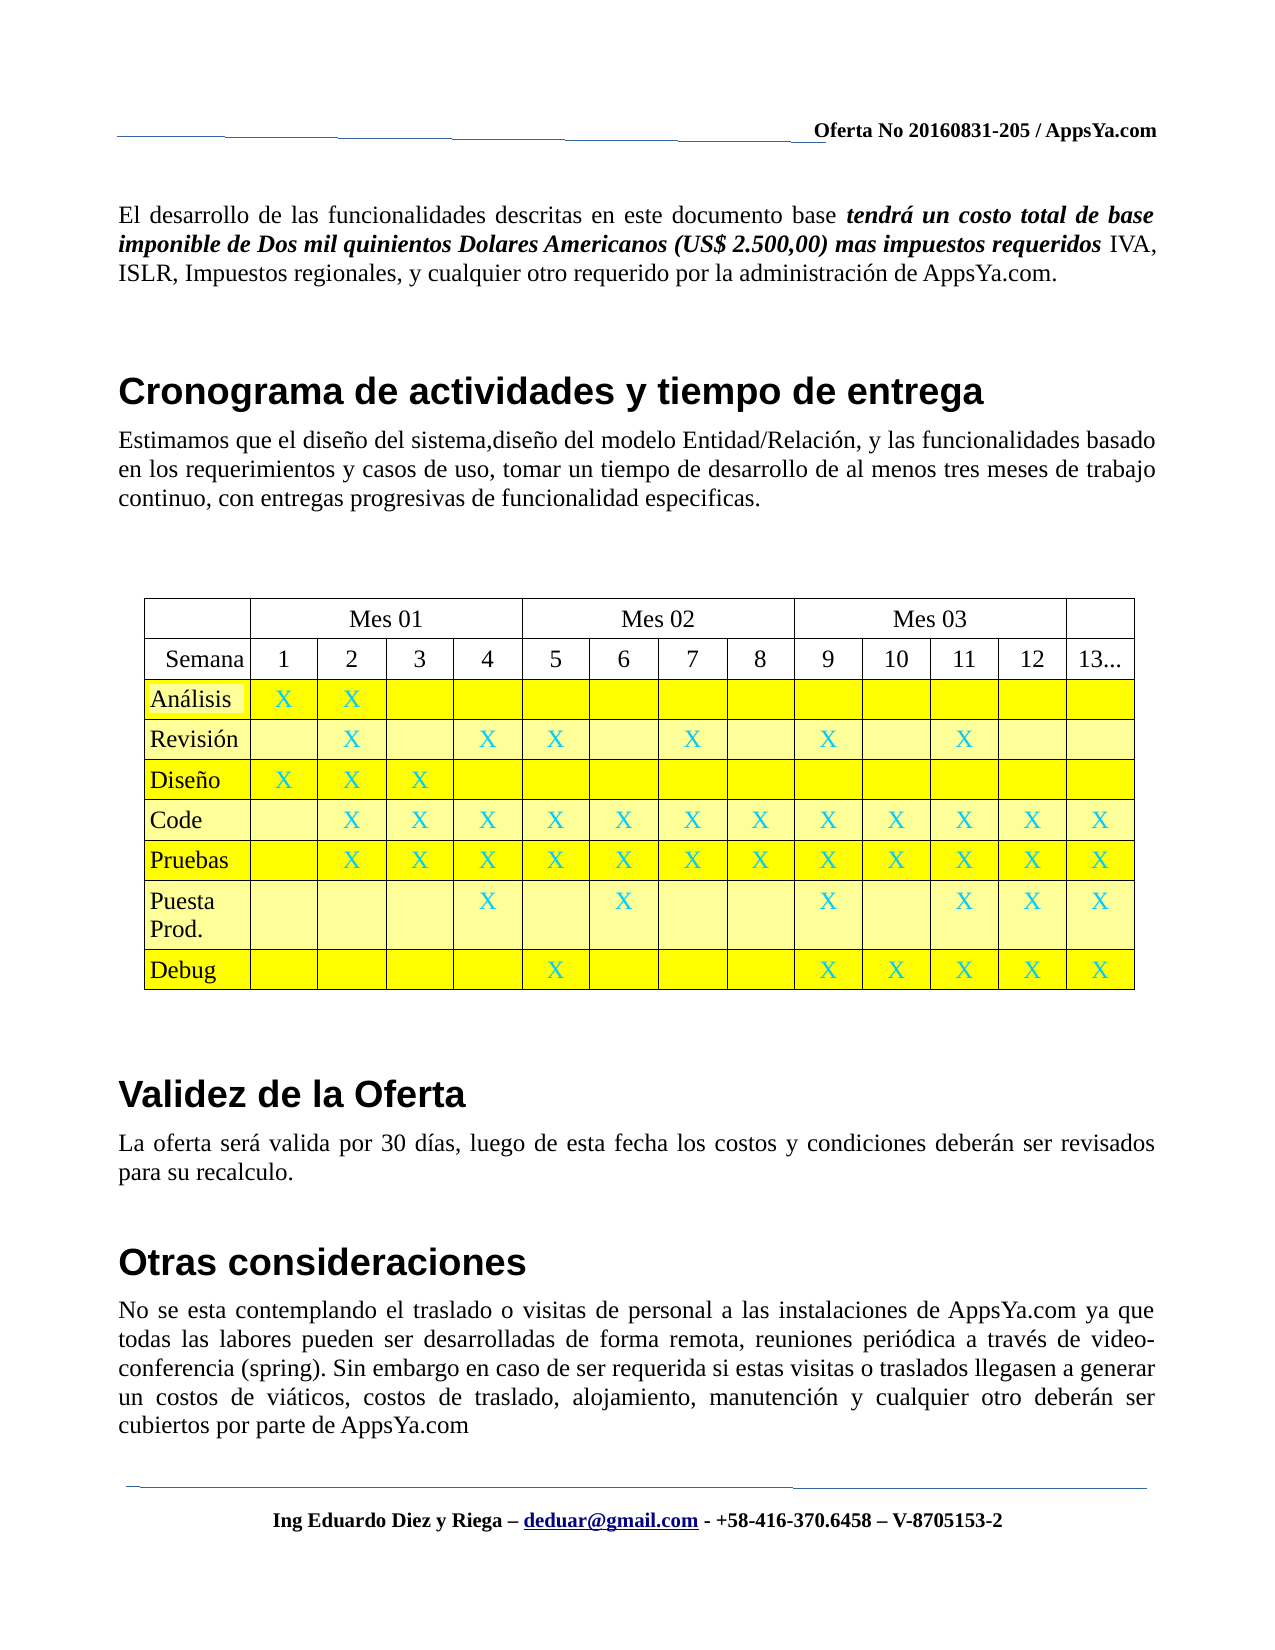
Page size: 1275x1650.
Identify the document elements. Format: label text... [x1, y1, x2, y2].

table_cell Diseño [145, 760, 250, 799]
table_header Mes 02 [523, 599, 794, 638]
table_cell X [863, 841, 930, 880]
table_cell X [795, 950, 862, 989]
table_cell [931, 760, 998, 799]
table_cell X [251, 680, 317, 719]
table_cell 13... [1067, 639, 1134, 678]
table_cell Puesta Prod. [145, 881, 250, 949]
table_cell X [1067, 881, 1134, 949]
table_cell [999, 720, 1066, 759]
table_cell [251, 841, 317, 880]
table_cell [590, 760, 658, 799]
table_cell [590, 950, 658, 989]
table_cell X [318, 760, 386, 799]
table_cell X [659, 841, 727, 880]
table_cell Análisis [145, 680, 250, 719]
table_cell 10 [863, 639, 930, 678]
table_cell X [523, 841, 589, 880]
table_cell [251, 800, 317, 840]
table_cell Semana [145, 639, 250, 678]
table_cell 11 [931, 639, 998, 678]
table_cell X [728, 800, 794, 840]
table_cell 1 [251, 639, 317, 678]
table_cell X [1067, 800, 1134, 840]
table_cell 12 [999, 639, 1066, 678]
table_cell [659, 881, 727, 949]
table_cell X [795, 841, 862, 880]
table_cell X [795, 881, 862, 949]
table_cell [251, 720, 317, 759]
table_cell X [454, 881, 522, 949]
table_cell [387, 950, 453, 989]
table_cell [659, 760, 727, 799]
table_header Mes 03 [795, 599, 1066, 638]
table_cell [523, 680, 589, 719]
table_cell X [523, 720, 589, 759]
text La oferta será valida por 30 días, luego de esta fecha los costos y condiciones deberán ser revisados para su recalculo. [118, 1128, 1157, 1186]
table_cell X [590, 841, 658, 880]
table_header Mes 01 [251, 599, 522, 638]
text El desarrollo de las funcionalidades descritas en este documento base tendrá un costo total de base imponible de Dos mil quinientos Dolares Americanos (US$ 2.500,00) mas impuestos requeridos IVA, ISLR, Impuestos regionales, y cualquier otro requerido por la administración de AppsYa.com. [118, 200, 1157, 287]
table_cell X [387, 800, 453, 840]
table_header [145, 599, 250, 638]
table_cell [728, 760, 794, 799]
table_cell X [659, 720, 727, 759]
table_cell X [1067, 841, 1134, 880]
table_cell [999, 760, 1066, 799]
table_cell Debug [145, 950, 250, 989]
table_cell X [318, 720, 386, 759]
table_cell X [999, 841, 1066, 880]
table_cell X [931, 950, 998, 989]
table_cell X [659, 800, 727, 840]
table_cell [318, 950, 386, 989]
table_cell [728, 680, 794, 719]
table_cell X [454, 800, 522, 840]
table_cell [387, 881, 453, 949]
table_cell [728, 950, 794, 989]
table_cell [454, 760, 522, 799]
table_cell [659, 680, 727, 719]
table_cell [728, 720, 794, 759]
table_cell [863, 760, 930, 799]
table_cell 9 [795, 639, 862, 678]
table_cell [863, 881, 930, 949]
table_cell [931, 680, 998, 719]
table_cell X [251, 760, 317, 799]
table_cell X [999, 950, 1066, 989]
table_cell X [1067, 950, 1134, 989]
table_cell [1067, 760, 1134, 799]
table_cell [523, 881, 589, 949]
table_cell X [931, 841, 998, 880]
table_cell X [931, 800, 998, 840]
table_cell [523, 760, 589, 799]
table_cell [1067, 680, 1134, 719]
table_cell X [523, 950, 589, 989]
table_cell X [387, 841, 453, 880]
table_cell X [590, 881, 658, 949]
table_cell X [590, 800, 658, 840]
table_cell X [999, 800, 1066, 840]
subtitle Validez de la Oferta [118, 1072, 1157, 1116]
table_cell X [728, 841, 794, 880]
table_cell [728, 881, 794, 949]
table_cell X [318, 800, 386, 840]
table_cell X [387, 760, 453, 799]
table_cell X [318, 680, 386, 719]
table_cell X [931, 720, 998, 759]
text Estimamos que el diseño del sistema,diseño del modelo Entidad/Relación, y las funcionalidades basado en los requerimientos y casos de uso, tomar un tiempo de desarrollo de al menos tres meses de trabajo continuo, con entregas progresivas de funcionalidad especificas. [118, 425, 1157, 512]
table_cell X [795, 720, 862, 759]
table_cell X [999, 881, 1066, 949]
table_cell [387, 720, 453, 759]
table_cell X [318, 841, 386, 880]
table_cell [999, 680, 1066, 719]
table_cell X [454, 720, 522, 759]
table_cell X [454, 841, 522, 880]
table_cell [795, 680, 862, 719]
table_cell [590, 680, 658, 719]
table_cell [795, 760, 862, 799]
table_cell Revisión [145, 720, 250, 759]
table_cell 4 [454, 639, 522, 678]
table_cell [251, 950, 317, 989]
table_cell X [863, 800, 930, 840]
table_cell [1067, 720, 1134, 759]
table_cell X [523, 800, 589, 840]
table_cell [659, 950, 727, 989]
table_cell 5 [523, 639, 589, 678]
table_cell 3 [387, 639, 453, 678]
text No se esta contemplando el traslado o visitas de personal a las instalaciones de AppsYa.com ya que todas las labores pueden ser desarrolladas de forma remota, reuniones periódica a través de video-conferencia (spring). Sin embargo en caso de ser requerida si estas visitas o traslados llegasen a generar un costos de viáticos, costos de traslado, alojamiento, manutención y cualquier otro deberán ser cubiertos por parte de AppsYa.com [118, 1296, 1157, 1439]
table_cell [251, 881, 317, 949]
table_cell Pruebas [145, 841, 250, 880]
table_cell [318, 881, 386, 949]
table_cell 2 [318, 639, 386, 678]
table_cell X [863, 950, 930, 989]
subtitle Cronograma de actividades y tiempo de entrega [118, 369, 1157, 413]
table_cell X [795, 800, 862, 840]
subtitle Otras consideraciones [118, 1239, 1157, 1283]
table_cell [454, 680, 522, 719]
table_cell [863, 680, 930, 719]
table_cell Code [145, 800, 250, 840]
table_cell [590, 720, 658, 759]
table_cell X [931, 881, 998, 949]
table_cell [863, 720, 930, 759]
table_cell [454, 950, 522, 989]
table_cell 8 [728, 639, 794, 678]
table_cell 7 [659, 639, 727, 678]
table_cell 6 [590, 639, 658, 678]
table_cell [387, 680, 453, 719]
table_header [1067, 599, 1134, 638]
